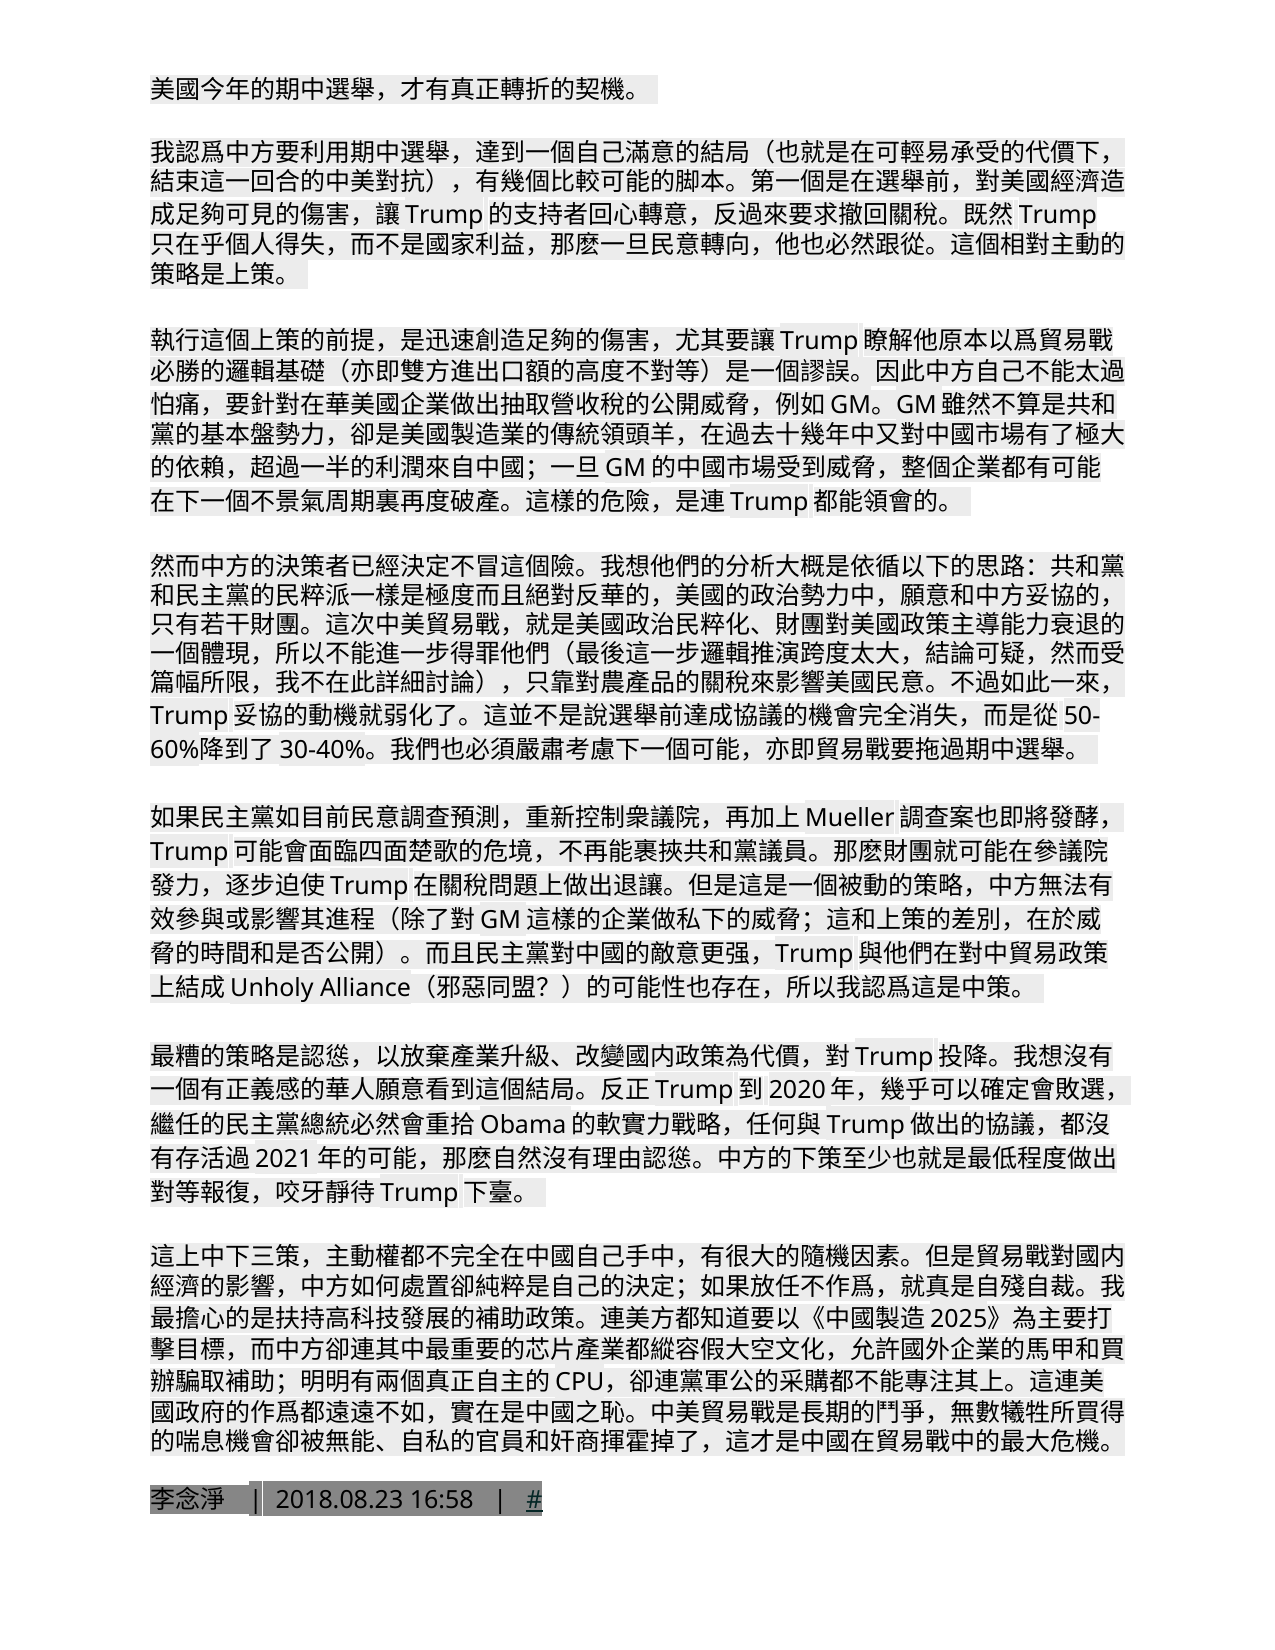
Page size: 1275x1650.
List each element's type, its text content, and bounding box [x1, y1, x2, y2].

text 大家很關心的美中貿易戰，在這轉貼王孟源先生的見解，他在八方論壇的視頻我是看完全部的，跟這篇的見解大同小異，只是會多談到些愚蠢的台灣執政者的想法 其實，個人覺得，如果中美爭霸能鬥而不破，對台灣最好，一旦兩強撕破臉，對岸也不用顧忌國際觀感了，為了政權維持，直接統一台灣就好了，分散注意力 所以看到綠營對中美貿易戰以及西方世界圍堵中國特別開心時，覺得真是一群蠢蛋....更加認定他們是美日的走狗... ---------------------------- 最近我上了史東先生的《八方論壇》節目，題目是《檢視中美貿易的現狀與前景》（參見https://www.youtube.com/watch?v=K8_bdlSxz9g&;t=1023s ），已經討論過這個話題。不過受訪問沒有字斟句酌的機會，所以總會有些遺漏，而且並不是每個讀者都是《八方論壇》的訂戶（我鼓勵大家訂閲支持一個獨立而且有良心、有水準的節目），所以在此重複這個議題，試圖做些增補。不過受篇幅所限，有些已經詳細解釋過的論點，可能反而會寫得簡略些。看過完整版訪問視頻的讀者，所得會更多。 歐美最近這一波遏制中國崛起的努力，源自中國出乎其意料的成功。在中國之前，能從第三世界完成產業升級、加入原本都是老牌工業國家（即歐美日澳）的高度開發經濟體行列的，只有幾個“小龍”；這裏的重點是那個“小”字。他們的人口總數還不到一億，在政治、經濟、軍事、金融貨幣和外交上，全都是美國霸主的忠實附庸，或者附庸的附庸（如臺灣對日本、香港對英國）。所以對“既有國際體系”（也就是美國支配一切，而附庸們則得以獨占若干高端實業，享受僅次於美國的生活水準）來説，不但不是挑戰，反而是補充和加强。 這樣的脚本，卻不適用到中國身上。中國的原罪，在於他的體量：一個人口大於所有先進經濟體總和的國家，顯然不可能成爲可靠的附庸；只有分裂和衰弱的中國，才符合美國及其附庸的長期利益。 美國的霸權，建立在軍事、宣傳和金融這三股力量之上。實際上要打擊霸權的挑戰者，軍事手段的代價極高，只有在二戰那樣沒有其他選項的前提下，才會不得已而爲之。在二戰後70多年，曾有過蘇聯和日本兩個挑戰者，美國分別以宣傳和金融方法將他們從内部瓦解；不但代價幾乎爲零，而且紅利極大，支持了美國在冷戰後的長期繁榮。但是美國得意忘形，沒有注意到同一時期的貿易全球化，導致“既有國際體系”之外的國家開始纍積技術、資本和軍力，其中遠遠最大、最強、最成功的，就是中國。 當然，在冷戰期間，美國就已經預作準備，要遏制任何非附庸國的崛起：當時是以宣傳力量為主軸；在蘇東土崩瓦解的同期，對經歷過文革的中國知青來説，這套神化西方體制的宣傳有很大的吸引力。 然而中共居然存活下來，在高效管理經濟發展的同時，還保持了政治的穩定，從而創造出其後近30年的强勢國力增長。2008年的金融危機是美國為對華宣傳戰失敗做出深刻反省的當頭棒喝，所以一旦稍有恢復，就迫不及待地開始“Pivot to Asia”。但是這時中國已經太過强大：在2010年，中國的工業產值趕過美國；2014年，GDP（購買力平均）也超越了。至此，中國已經大幅突破了美國霸權歷史上挑戰者相對實力的高潮綫，再加上中共對宣傳和外匯的嚴格管理，美國的傳統伎倆都明顯失效。 剛好美國的戰略思想“精英”們，以Joseph Nye為首，已經開發出一套新的遏制競爭對手的策略，叫做“軟實力”（“Soft Power”）；實質上是聯合歐日澳等附庸，更改世界貿易規則，强迫中國改變内部的制度和政策。換句話說，這些損害高速增長能力、甚至危及國家基本團結的有害“改革”，既然無法只靠純粹的宣傳手段誘騙中國自行采納，就必須從外部施加壓力來强迫中國接受。 我並不是說中國不須要改革；事實上中國當前有許多政策對長期發展有很大的扭曲和危害，亟待深刻的檢討和改變，例如房地產業的管理（尤其是稅政）和芯片的發展補助（關於後者，請參見鐵流的博客：https://www.toutiao.com/c/user/6457361522/#mid=6457361522 ）。但是這些改革必須采納從内部理性分析所得的最優方案，依照國情來決定執行細節和步調，絕不能把美國强加的穿腸毒藥照單全收。 所以兩年前，Trump靠著智商低於100的那一半選民支持而當選總統（請注意，我討論的是統計上的主流，所以上面這句話並不代表每個投票給Trump的人都是笨蛋，或者每個笨蛋都投給Trump），是中國的又一次戰略機遇。他一上臺，就退出了軟實力戰略的兩個支柱（即TPP和TTIP），對第三個支柱（即更改WTO的規則）也是不屑一顧。 當然，Trump的支持者對中國並沒有什麽好意，他們只不過是嫌棄軟實力戰略過於緩慢和間接，所以Trump爲了討好自己的基本盤，在期中選舉年采取了對全球掀起貿易戰的不智政策。但是我們不應該忘記，美國全民心中的主要敵人，還是中國；而關稅是一種兩方皆輸的政策，所以一旦其負面後果開始呈現在美國經濟上，Trump選擇緩和對附庸的打擊，集中力量對付中國，其實是唯一一個理性的可能。 然而Trump不是一個絕對理性的人，所以他忽然發癲，決定接受中方大筆收買美國農礦產品的綏靖方案，雖然機率很小，卻並非絕無可能。中方的決策者，即使知道美國的真實目的是謀殺而不是搶劫，由於如果僥幸成功，紅利極大，所以知其不可爲而爲之，還是合理的。前面提到的紅利，除了化解Trump任内打擊中國的企圖、反而挑起美歐日的内鬥之外，還有一點一般人不會想到，就是靠注入大筆資金進入美國經濟，幫助Trump連任，延長中國的戰略機遇期。 中方對美國和歐洲的示好，雖然都碰了一鼻子灰，實際上卻並沒有什麽損失，因爲原本若是不作爲，結果也是一樣的。我們是旁觀者，可以說風涼話，但是爲政者卻有責任去做這種成功機率很小的嘗試。這就是爲什麽我在以前的文章裏，總是說中美貿易戰，應該要到美國今年的期中選舉，才有真正轉折的契機。 我認爲中方要利用期中選舉，達到一個自己滿意的結局（也就是在可輕易承受的代價下，結束這一回合的中美對抗），有幾個比較可能的脚本。第一個是在選舉前，對美國經濟造成足夠可見的傷害，讓Trump的支持者回心轉意，反過來要求撤回關稅。既然Trump只在乎個人得失，而不是國家利益，那麽一旦民意轉向，他也必然跟從。這個相對主動的策略是上策。 執行這個上策的前提，是迅速創造足夠的傷害，尤其要讓Trump瞭解他原本以爲貿易戰必勝的邏輯基礎（亦即雙方進出口額的高度不對等）是一個謬誤。因此中方自己不能太過怕痛，要針對在華美國企業做出抽取營收稅的公開威脅，例如GM。GM雖然不算是共和黨的基本盤勢力，卻是美國製造業的傳統領頭羊，在過去十幾年中又對中國市場有了極大的依賴，超過一半的利潤來自中國；一旦GM的中國市場受到威脅，整個企業都有可能在下一個不景氣周期裏再度破產。這樣的危險，是連Trump都能領會的。 然而中方的決策者已經決定不冒這個險。我想他們的分析大概是依循以下的思路：共和黨和民主黨的民粹派一樣是極度而且絕對反華的，美國的政治勢力中，願意和中方妥協的，只有若干財團。這次中美貿易戰，就是美國政治民粹化、財團對美國政策主導能力衰退的一個體現，所以不能進一步得罪他們（最後這一步邏輯推演跨度太大，結論可疑，然而受篇幅所限，我不在此詳細討論），只靠對農產品的關稅來影響美國民意。不過如此一來，Trump妥協的動機就弱化了。這並不是說選舉前達成協議的機會完全消失，而是從50-60%降到了30-40%。我們也必須嚴肅考慮下一個可能，亦即貿易戰要拖過期中選舉。 如果民主黨如目前民意調查預測，重新控制衆議院，再加上Mueller調查案也即將發酵，Trump可能會面臨四面楚歌的危境，不再能裹挾共和黨議員。那麽財團就可能在參議院發力，逐步迫使Trump在關稅問題上做出退讓。但是這是一個被動的策略，中方無法有效參與或影響其進程（除了對GM這樣的企業做私下的威脅；這和上策的差別，在於威脅的時間和是否公開）。而且民主黨對中國的敵意更强，Trump與他們在對中貿易政策上結成Unholy Alliance（邪惡同盟？）的可能性也存在，所以我認爲這是中策。 最糟的策略是認慫，以放棄產業升級、改變國内政策為代價，對Trump投降。我想沒有一個有正義感的華人願意看到這個結局。反正Trump到2020年，幾乎可以確定會敗選，繼任的民主黨總統必然會重拾Obama的軟實力戰略，任何與Trump做出的協議，都沒有存活過2021年的可能，那麽自然沒有理由認慫。中方的下策至少也就是最低程度做出對等報復，咬牙靜待Trump下臺。 這上中下三策，主動權都不完全在中國自己手中，有很大的隨機因素。但是貿易戰對國内經濟的影響，中方如何處置卻純粹是自己的決定；如果放任不作爲，就真是自殘自裁。我最擔心的是扶持高科技發展的補助政策。連美方都知道要以《中國製造2025》為主要打擊目標，而中方卻連其中最重要的芯片產業都縱容假大空文化，允許國外企業的馬甲和買辦騙取補助；明明有兩個真正自主的CPU，卻連黨軍公的采購都不能專注其上。這連美國政府的作爲都遠遠不如，實在是中國之恥。中美貿易戰是長期的鬥爭，無數犧牲所買得的喘息機會卻被無能、自私的官員和奸商揮霍掉了，這才是中國在貿易戰中的最大危機。 [150, 75, 1125, 1456]
text 李念淨 | 2018.08.23 16:58 | # [150, 1481, 1125, 1516]
text http://www.storm.mg/article/480280 宋義仁 2018-08-23 06:10 這次薩爾瓦多與我斷交事件，外交部長吳釗燮在記者會的說法，實在是一派胡言，有兩件事 ，他說的不是事實。 第一件，所謂的「要求投資港口及周邊自貿區」，本無其事，臺灣只是被招商的許多國家之 一。本來臺灣就不必參與也沒能力經營。但國內自欺欺人，人派了所謂的考察團前來虛幌一 招 以致無法下臺，實在可悲。 第二件，所謂的「強索選舉經費」，更是可笑又可惡。臺灣以前是不用強索，自行送來，給 前右派執政黨的幾千萬美金完全違法，社會觀感不佳也是造成此次斷交的原因之一。（附註 ：前總統總統佛羅雷斯在2001年當地發生大地震時，接受了台灣捐贈的震災款項1500萬美元 ，卻沒有用於救災，佛羅雷斯被指控侵占了這筆款項，自2014年11月起，開始居家軟禁， 2016年貪瀆案宣判前腦溢血過世；另一位前總統薩卡，涉及洗錢侵吞公款被捕，在野黨指他 接受了陳水扁政府對拉丁美洲建交國元首卸任前的「後謝」禮金500萬美金，於2016年10月 被捕。） 現在薩國的政黨法和反洗錢法，根本不允許也不必要強索外國政府贊助。 其實說句公道話，現在執政的左派FMLN 以前和臺灣全無來往，我們的外交人員也從不與之 來往。但他們的表現出乎我外交人員意料之外。第一，就事論事，從不對我方失禮；第二， 從未以政黨、個人或任何基金的名義要錢，我們的駐在地和部內外交官都很清楚。部長不知 道嗎？ 因為吳釗燮的不當發言，Roberto Lorenzana 8 月21日對斷交事件的談話說，「臺灣的部長 不當發言很讓我們失望，竟然下流到此地步。前所未見，無法形容，因為全是憑空捏造。誣 指薩國政府向臺灣政府索取金錢來換取維持邦交。從這事件足證這一位總統，這個政府的高 度到底是置於何處。」 Roberto Lorenzana還說，他可以提出一件事實，「一個月前，這位臺灣的外交部長到薩訪 問，自己提出由台灣來購買薩國政府公債來幫補下年度預算缺口。這就是事實！我們也認為 是美事一椿。但現在竟反說成是薩國的維持邦交條件，甚至講成是要脅臺灣來援助政黨的明 年度兢選費用。這根本是謊言！」Lorenzana並重提2001年台灣給佛羅雷斯的賑災款竟有一 千萬美金變成給Arena 這個黨的贊助款，他說，「我們本來以為真的是給薩國天災難民的援 助款。」 出面指責臺灣官員的荒唐演出的薩國羅倫沙納（Lorenzana）閣下，是拉美及歐洲左派政黨 的中堅，2006年曾第一次到台私下訪問，之後多次仗義執言並要求FMLN支持臺灣參加各國際 組織，全都不收一分錢。 吳釗燮推責的不實說法，對我們的外交處境其實是提油救火。一、造成中美各邦交國關係的 負面影響；二、罪薩國不少替台灣說話的人；三、薩方對我們現在的駐在人員的禮遇定受影 響；四、將來來訪必受限制或降級（當然可能再無內官式訪問了）；五、也是最重要的，台 灣人在本地居住、投資、入境來訪等，該如何善後？ 這次斷交，大家都感意外，但其實是Lorenzana 力助台灣。不然原本是在蔡總統抵巴拉圭之 前就要宣佈了。如今，這樣的君子出面來斥責我們的部長，真是可悲。部長太荒唐了！ ＊作者定居薩爾瓦多數十年，與該國政要熟悉。 [150, 1516, 1125, 1549]
